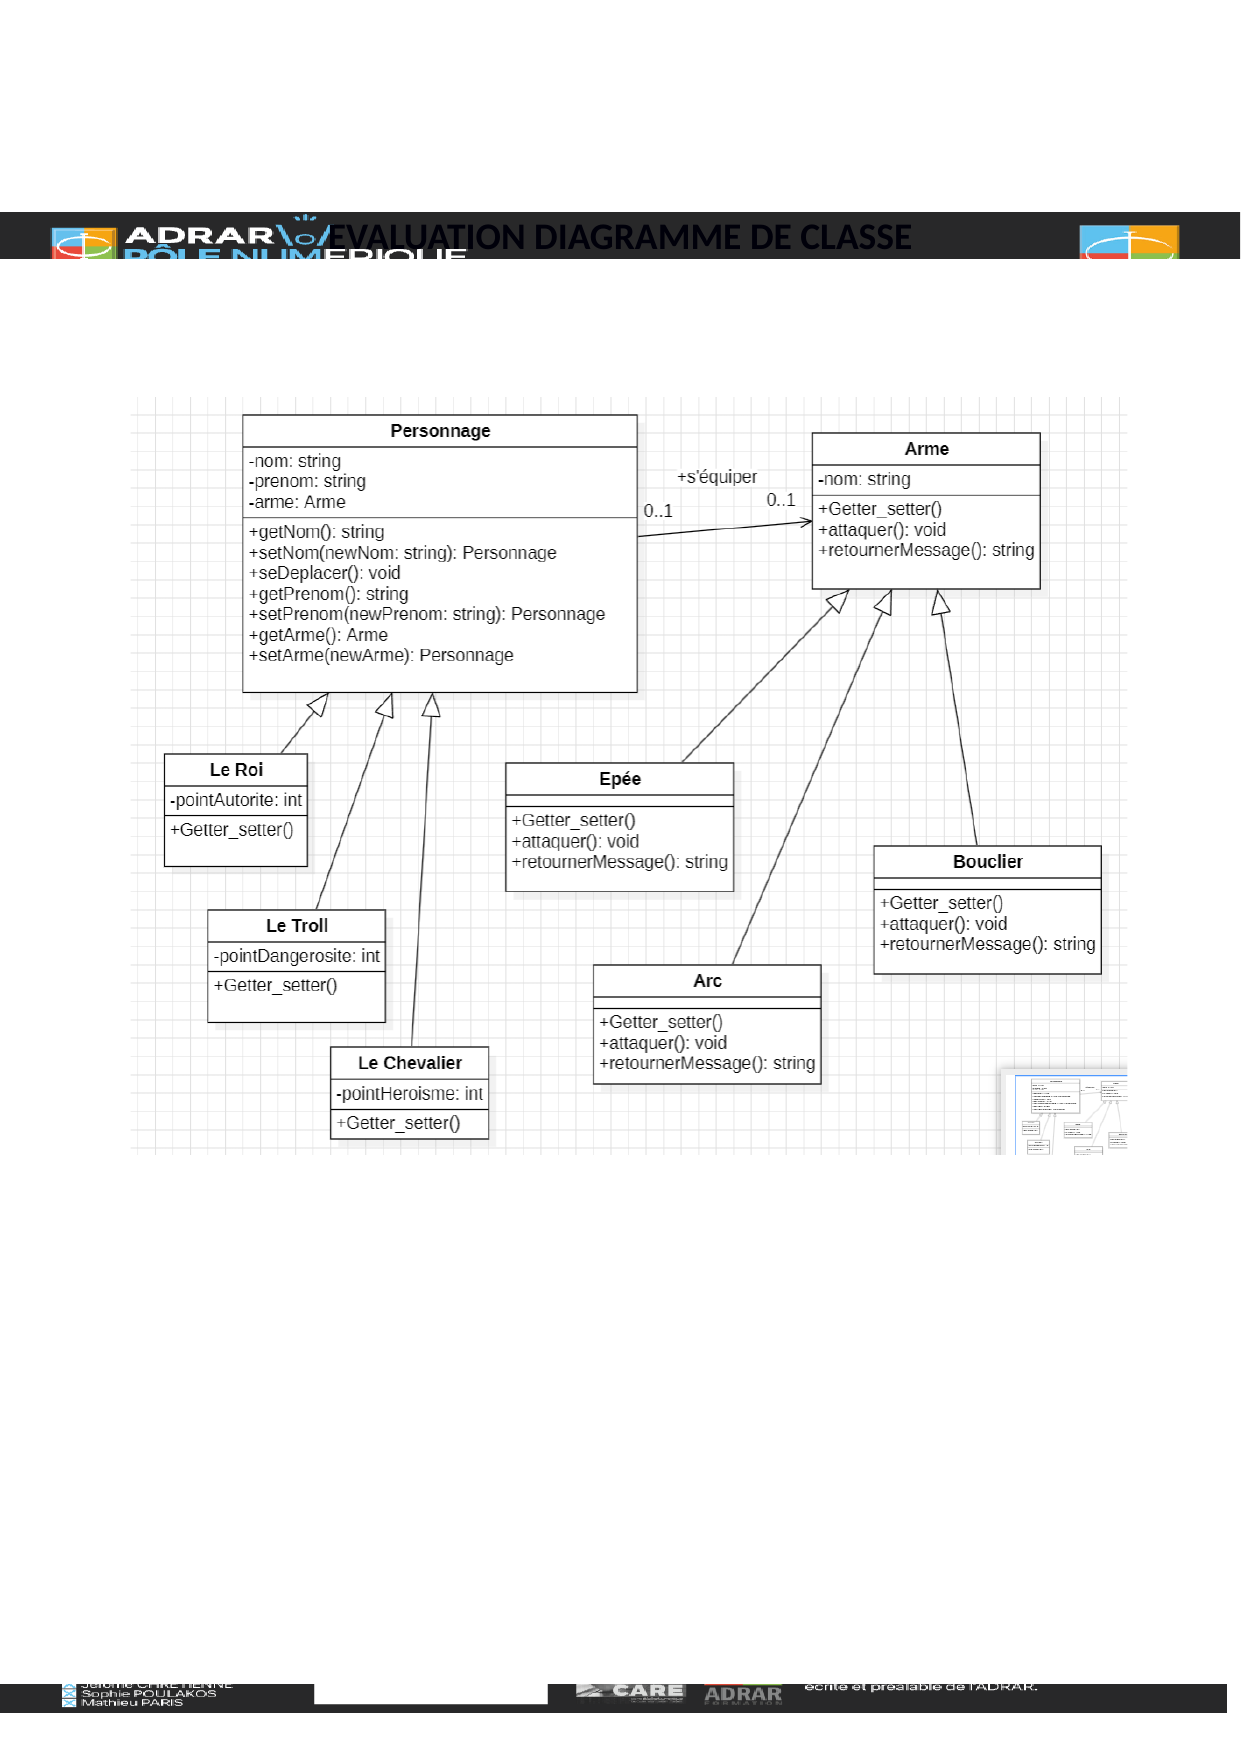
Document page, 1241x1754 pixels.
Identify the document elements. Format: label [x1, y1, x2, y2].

picture [130, 397, 1128, 1155]
